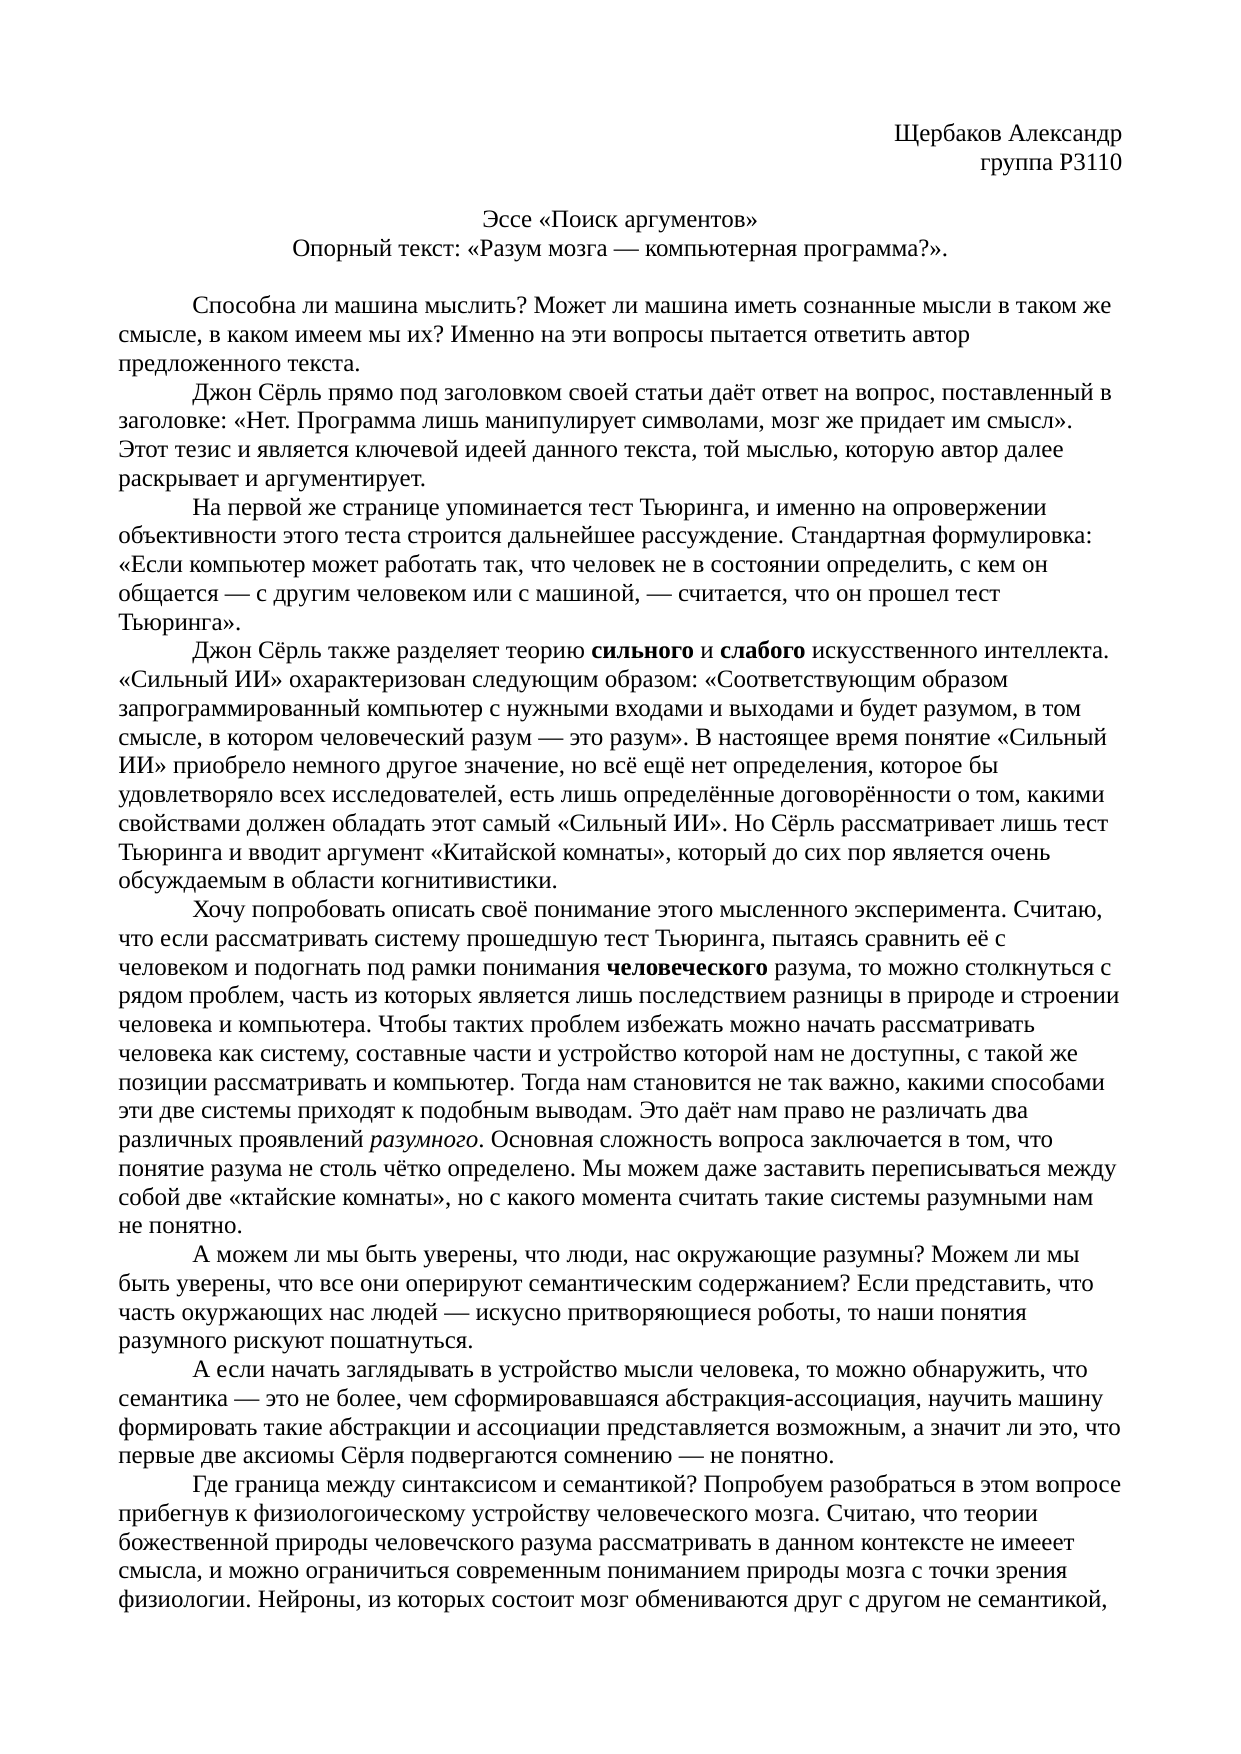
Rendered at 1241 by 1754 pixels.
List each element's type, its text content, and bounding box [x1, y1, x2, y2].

text Эссе «Поиск аргументов» [118, 204, 1122, 233]
text Способна ли машина мыслить? Может ли машина иметь сознанные мысли в таком же смысле, в каком имеем мы их? Именно на эти вопросы пытается ответить автор предложенного текста. [118, 291, 1122, 377]
text На первой же странице упоминается тест Тьюринга, и именно на опровержении объективности этого теста строится дальнейшее рассуждение. Стандартная формулировка: «Если компьютер может работать так, что человек не в состоянии определить, с кем он общается — с другим человеком или с машиной, — считается, что он прошел тест Тьюринга». [118, 492, 1122, 636]
text Щербаков Александр группа Р3110 [118, 118, 1122, 176]
text Хочу попробовать описать своё понимание этого мысленного эксперимента. Считаю, что если рассматривать систему прошедшую тест Тьюринга, пытаясь сравнить её с человеком и подогнать под рамки понимания человеческого разума, то можно столкнуться с рядом проблем, часть из которых является лишь последствием разницы в природе и строении человека и компьютера. Чтобы тактих проблем избежать можно начать рассматривать человека как систему, составные части и устройство которой нам не доступны, с такой же позиции рассматривать и компьютер. Тогда нам становится не так важно, какими способами эти две системы приходят к подобным выводам. Это даёт нам право не различать два различных проявлений разумного. Основная сложность вопроса заключается в том, что понятие разума не столь чётко определено. Мы можем даже заставить переписываться между собой две «ктайские комнаты», но с какого момента считать такие системы разумными нам не понятно. [118, 894, 1122, 1239]
text Джон Сёрль прямо под заголовком своей статьи даёт ответ на вопрос, поставленный в заголовке: «Нет. Программа лишь манипулирует символами, мозг же придает им смысл». Этот тезис и является ключевой идеей данного текста, той мыслью, которую автор далее раскрывает и аргументирует. [118, 377, 1122, 492]
text Джон Сёрль также разделяет теорию сильного и слабого искусственного интеллекта. «Сильный ИИ» охарактеризован следующим образом: «Соответствующим образом запрограммированный компьютер с нужными входами и выходами и будет разумом, в том смысле, в котором человеческий разум — это разум». В настоящее время понятие «Сильный ИИ» приобрело немного другое значение, но всё ещё нет определения, которое бы удовлетворяло всех исследователей, есть лишь определённые договорённости о том, какими свойствами должен обладать этот самый «Сильный ИИ». Но Сёрль рассматривает лишь тест Тьюринга и вводит аргумент «Китайской комнаты», который до сих пор является очень обсуждаемым в области когнитивистики. [118, 636, 1122, 894]
text Опорный текст: «Разум мозга — компьютерная программа?». [118, 233, 1122, 262]
text А можем ли мы быть уверены, что люди, нас окружающие разумны? Можем ли мы быть уверены, что все они оперируют семантическим содержанием? Если представить, что часть окуржающих нас людей — искусно притворяющиеся роботы, то наши понятия разумного рискуют пошатнуться. А если начать заглядывать в устройство мысли человека, то можно обнаружить, что семантика — это не более, чем сформировавшаяся абстракция-ассоциация, научить машину формировать такие абстракции и ассоциации представляется возможным, а значит ли это, что первые две аксиомы Сёрля подвергаются сомнению — не понятно. [118, 1239, 1122, 1469]
text Где граница между синтаксисом и семантикой? Попробуем разобраться в этом вопросе прибегнув к физиологоическому устройству человеческого мозга. Считаю, что теории божественной природы человечского разума рассматривать в данном контексте не имееет смысла, и можно ограничиться современным пониманием природы мозга с точки зрения физиологии. Нейроны, из которых состоит мозг обмениваются друг с другом не семантикой, [118, 1469, 1122, 1613]
